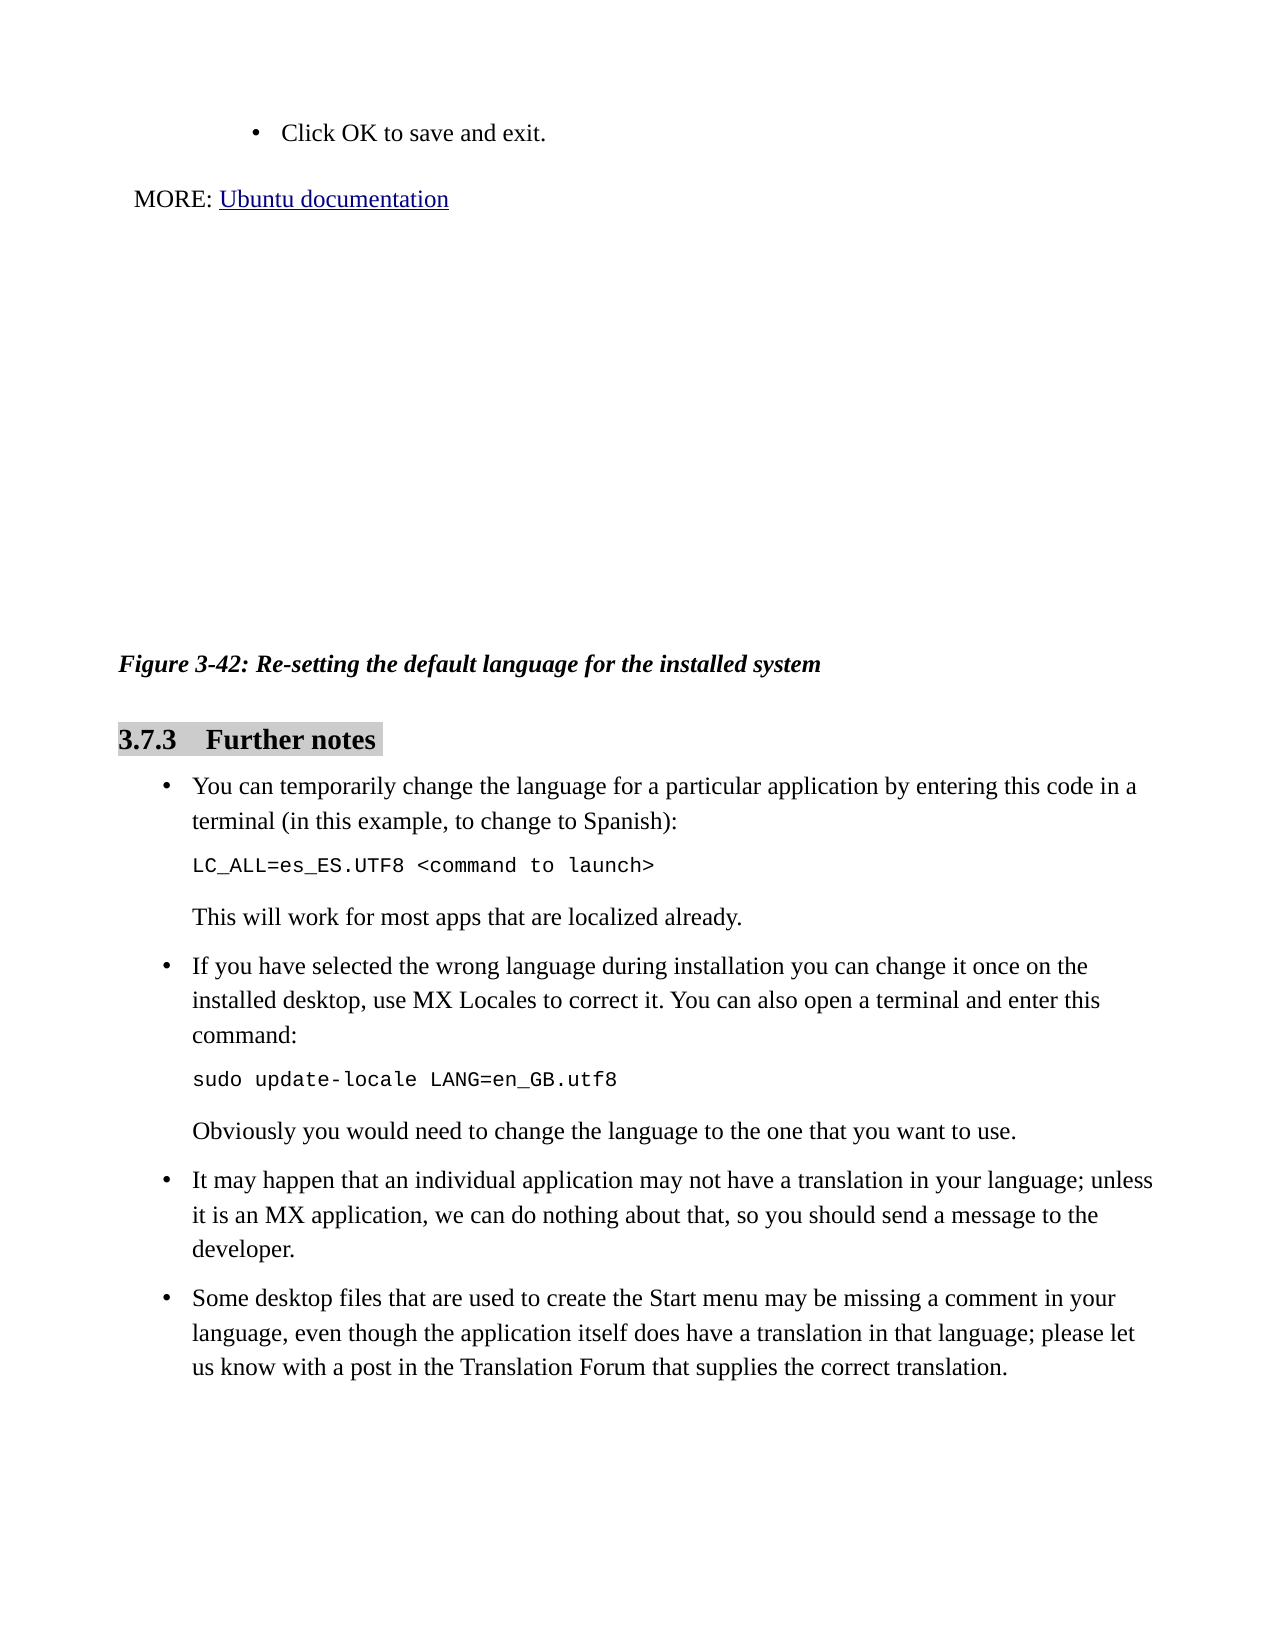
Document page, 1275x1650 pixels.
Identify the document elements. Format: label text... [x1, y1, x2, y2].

text Figure 3-42: Re-setting the default language for the installed system [118, 649, 1157, 678]
list You can temporarily change the language for a particular application by entering this code in a terminal (in this example, to change to Spanish): [162, 771, 1157, 834]
text MORE: Ubuntu documentation [134, 184, 1141, 213]
list This will work for most apps that are localized already. [162, 902, 1157, 931]
text sudo update-locale LANG=en_GB.utf8 [118, 1069, 1157, 1093]
list Click OK to save and exit. [252, 118, 1141, 147]
list LC_ALL=es_ES.UTF8 <command to launch> [162, 855, 1157, 878]
list It may happen that an individual application may not have a translation in your language; unless it is an MX application, we can do nothing about that, so you should send a message to the developer. [162, 1166, 1157, 1263]
text Obviously you would need to change the language to the one that you want to use. [118, 1116, 1157, 1145]
list Some desktop files that are used to create the Start menu may be missing a comment in your language, even though the application itself does have a translation in that language; please let us know with a post in the Translation Forum that supplies the correct translation. [162, 1283, 1157, 1381]
subtitle 3.7.3 Further notes [383, 722, 1138, 756]
list If you have selected the wrong language during installation you can change it once on the installed desktop, use MX Locales to correct it. You can also open a terminal and enter this command: [162, 951, 1157, 1049]
